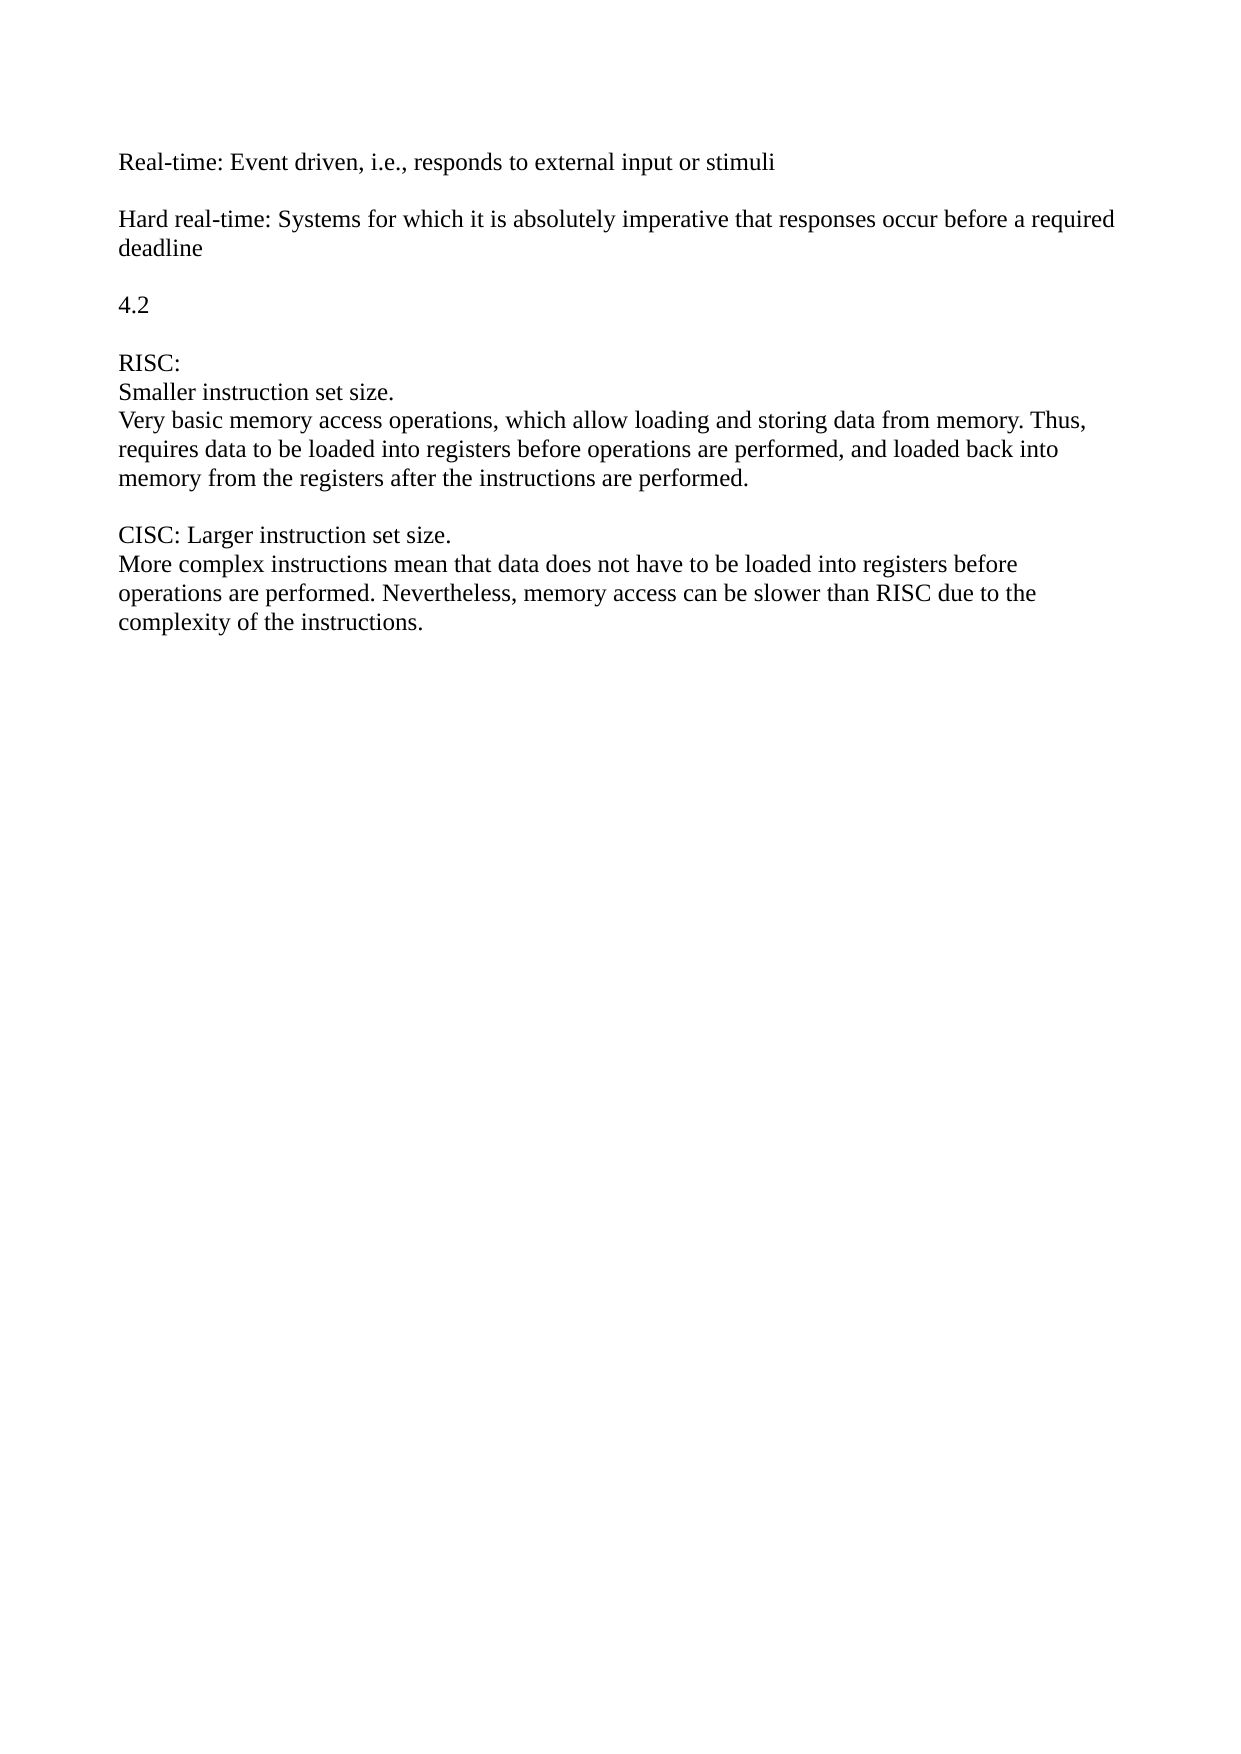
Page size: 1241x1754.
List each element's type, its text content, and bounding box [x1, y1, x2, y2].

text Smaller instruction set size. [118, 377, 1122, 406]
text 4.2 [118, 291, 1122, 319]
text Hard real-time: Systems for which it is absolutely imperative that responses occur before a required deadline [118, 204, 1122, 262]
text More complex instructions mean that data does not have to be loaded into registers before operations are performed. Nevertheless, memory access can be slower than RISC due to the complexity of the instructions. [118, 549, 1122, 636]
text Very basic memory access operations, which allow loading and storing data from memory. Thus, requires data to be loaded into registers before operations are performed, and loaded back into memory from the registers after the instructions are performed. [118, 406, 1122, 492]
text Real-time: Event driven, i.e., responds to external input or stimuli [118, 147, 1122, 176]
text RISC: [118, 348, 1122, 377]
text CISC: Larger instruction set size. [118, 521, 1122, 549]
